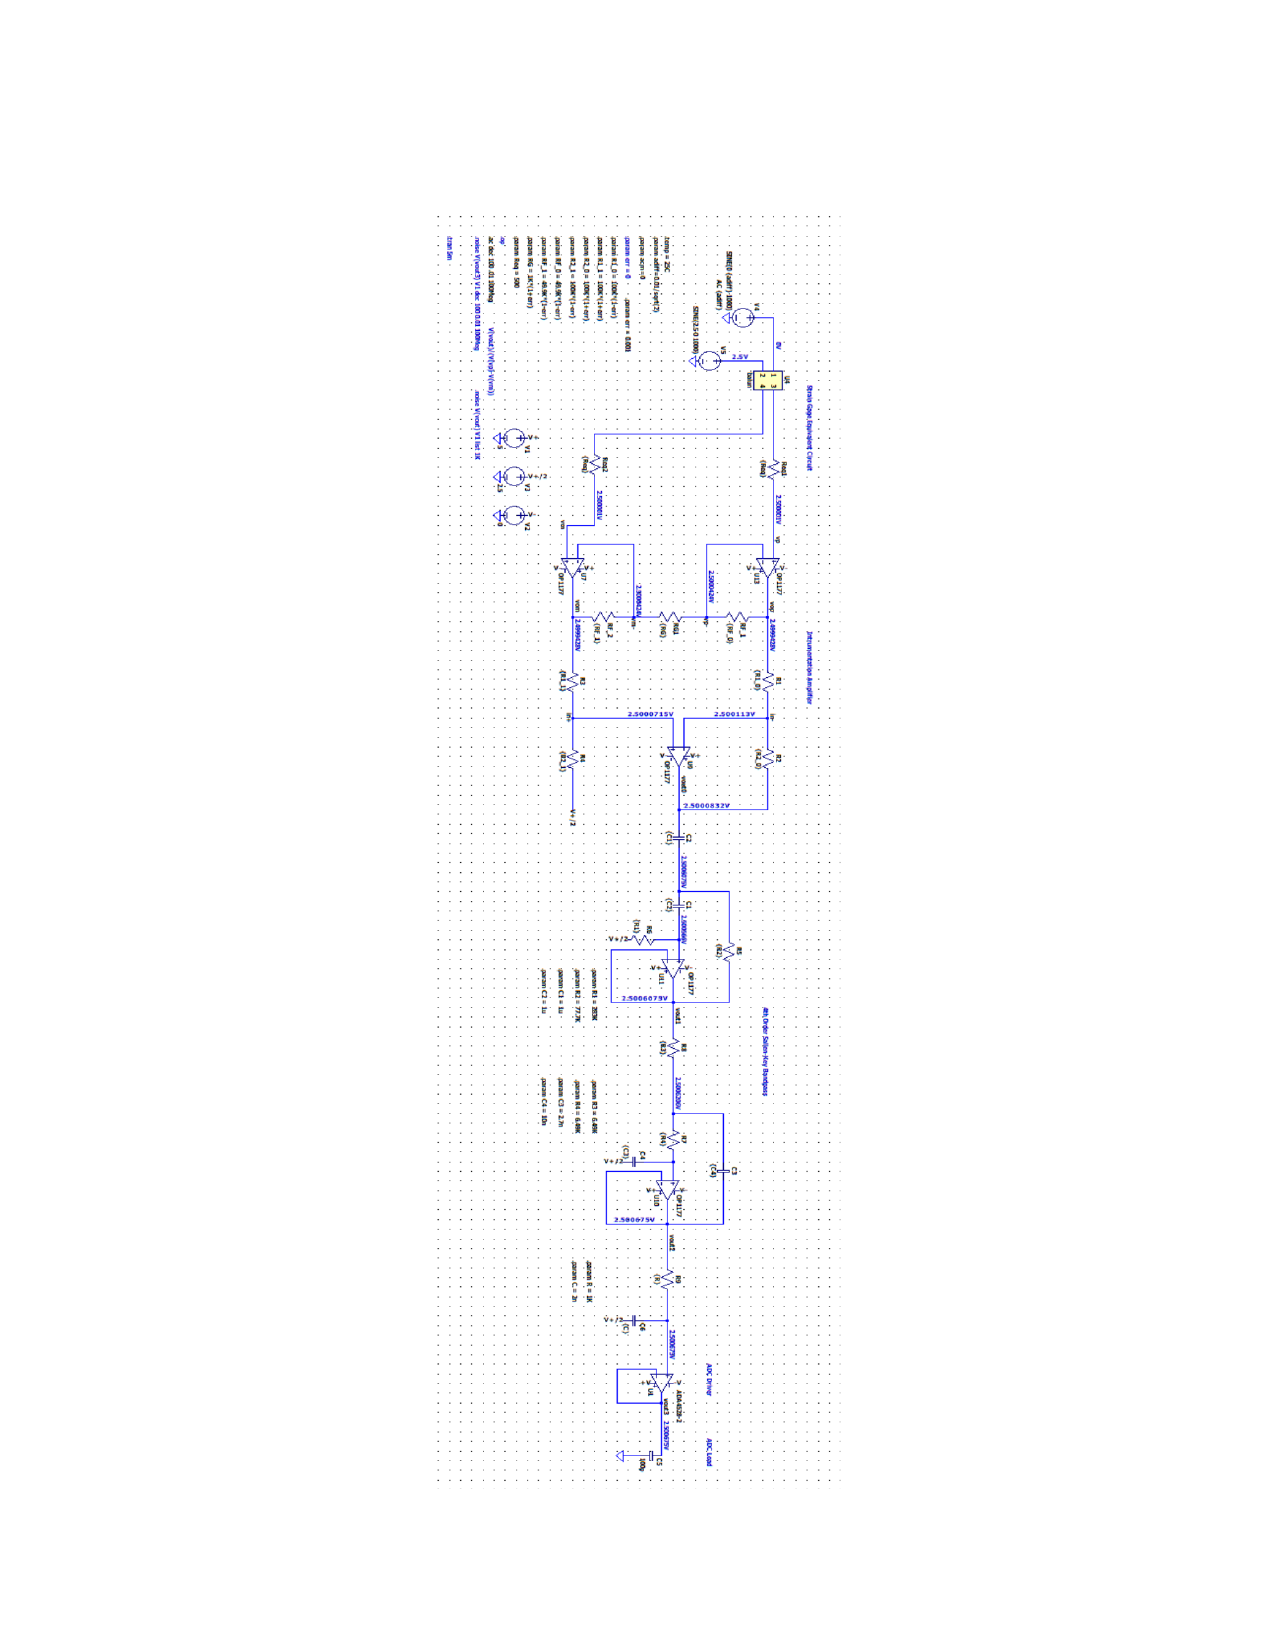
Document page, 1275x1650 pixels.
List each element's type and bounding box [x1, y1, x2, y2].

picture [435, 215, 841, 1489]
